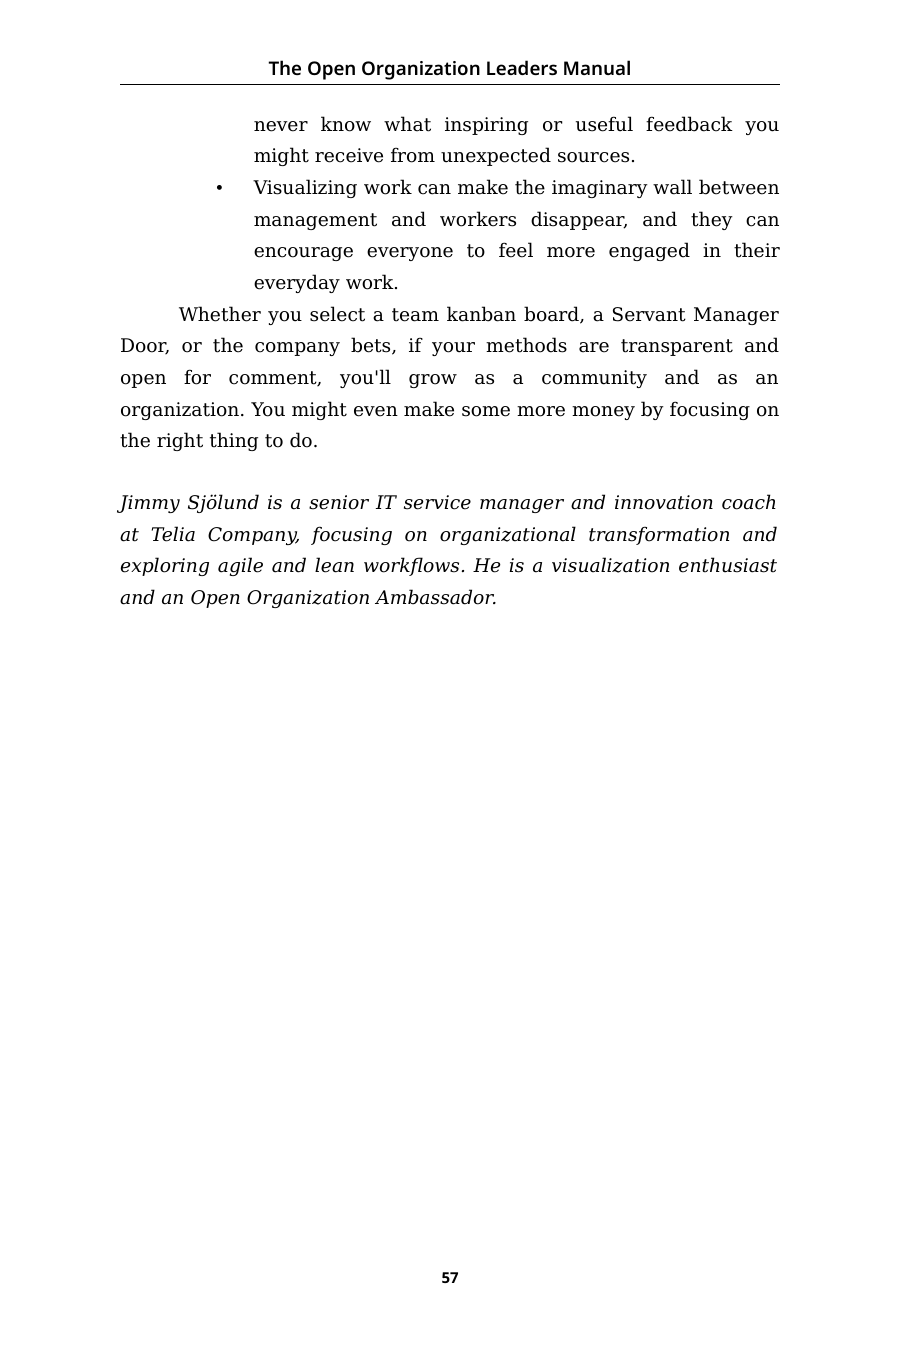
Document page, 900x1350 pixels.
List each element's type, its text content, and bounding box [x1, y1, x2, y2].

list never know what inspiring or useful feedback you might receive from unexpected sources. [216, 114, 780, 167]
text Jimmy Sjölund is a senior IT service manager and innovation coach at Telia Company, focusing on organizational transformation and exploring agile and lean workflows. He is a visualization enthusiast and an Open Organization Ambassador. [120, 492, 780, 609]
text Whether you select a team kanban board, a Servant Manager Door, or the company bets, if your methods are transparent and open for comment, you'll grow as a community and as an organization. You might even make some more money by focusing on the right thing to do. [120, 304, 780, 452]
list Visualizing work can make the imaginary wall between management and workers disappear, and they can encourage everyone to feel more engaged in their everyday work. [216, 177, 780, 294]
